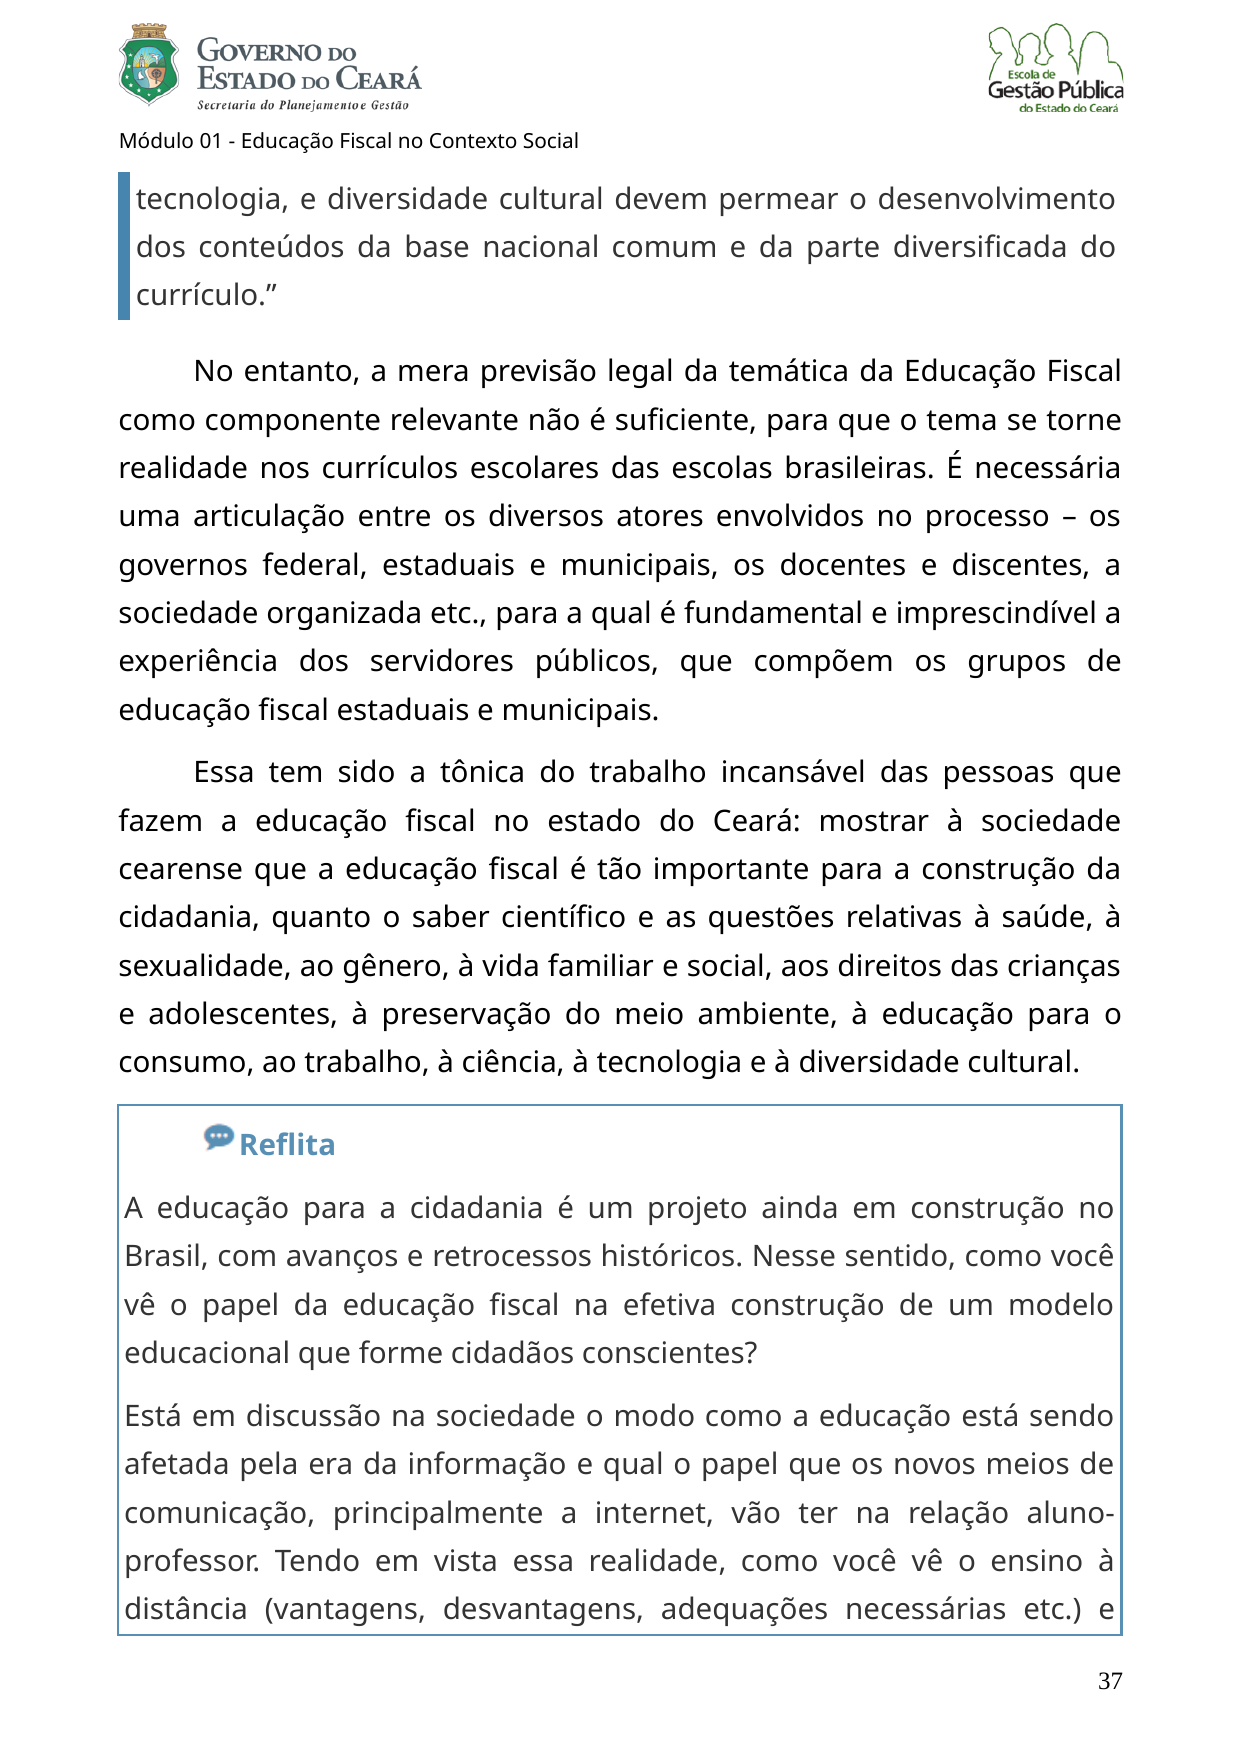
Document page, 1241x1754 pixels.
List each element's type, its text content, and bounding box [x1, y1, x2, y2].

picture [198, 1116, 239, 1158]
text No entanto, a mera previsão legal da temática da Educação Fiscal como componente relevante não é suficiente, para que o tema se torne realidade nos currículos escolares das escolas brasileiras. É necessária uma articulação entre os diversos atores envolvidos no processo – os governos federal, estaduais e municipais, os docentes e discentes, a sociedade organizada etc., para a qual é fundamental e imprescindível a experiência dos servidores públicos, que compõem os grupos de educação fiscal estaduais e municipais. [118, 350, 1123, 728]
picture [118, 23, 1124, 112]
table_header tecnologia, e diversidade cultural devem permear o desenvolvimento dos conteúdos da base nacional comum e da parte diversificada do currículo.” [130, 172, 1123, 320]
text Essa tem sido a tônica do trabalho incansável das pessoas que fazem a educação fiscal no estado do Ceará: mostrar à sociedade cearense que a educação fiscal é tão importante para a construção da cidadania, quanto o saber científico e as questões relativas à saúde, à sexualidade, ao gênero, à vida familiar e social, aos direitos das crianças e adolescentes, à preservação do meio ambiente, à educação para o consumo, ao trabalho, à ciência, à tecnologia e à diversidade cultural. [118, 751, 1123, 1081]
table_header Reflita A educação para a cidadania é um projeto ainda em construção no Brasil, com avanços e retrocessos históricos. Nesse sentido, como você vê o papel da educação fiscal na efetiva construção de um modelo educacional que forme cidadãos conscientes? Está em discussão na sociedade o modo como a educação está sendo afetada pela era da informação e qual o papel que os novos meios de comunicação, principalmente a internet, vão ter na relação aluno-professor. Tendo em vista essa realidade, como você vê o ensino à distância (vantagens, desvantagens, adequações necessárias etc.) e [119, 1106, 1120, 1634]
table_header [118, 172, 130, 320]
